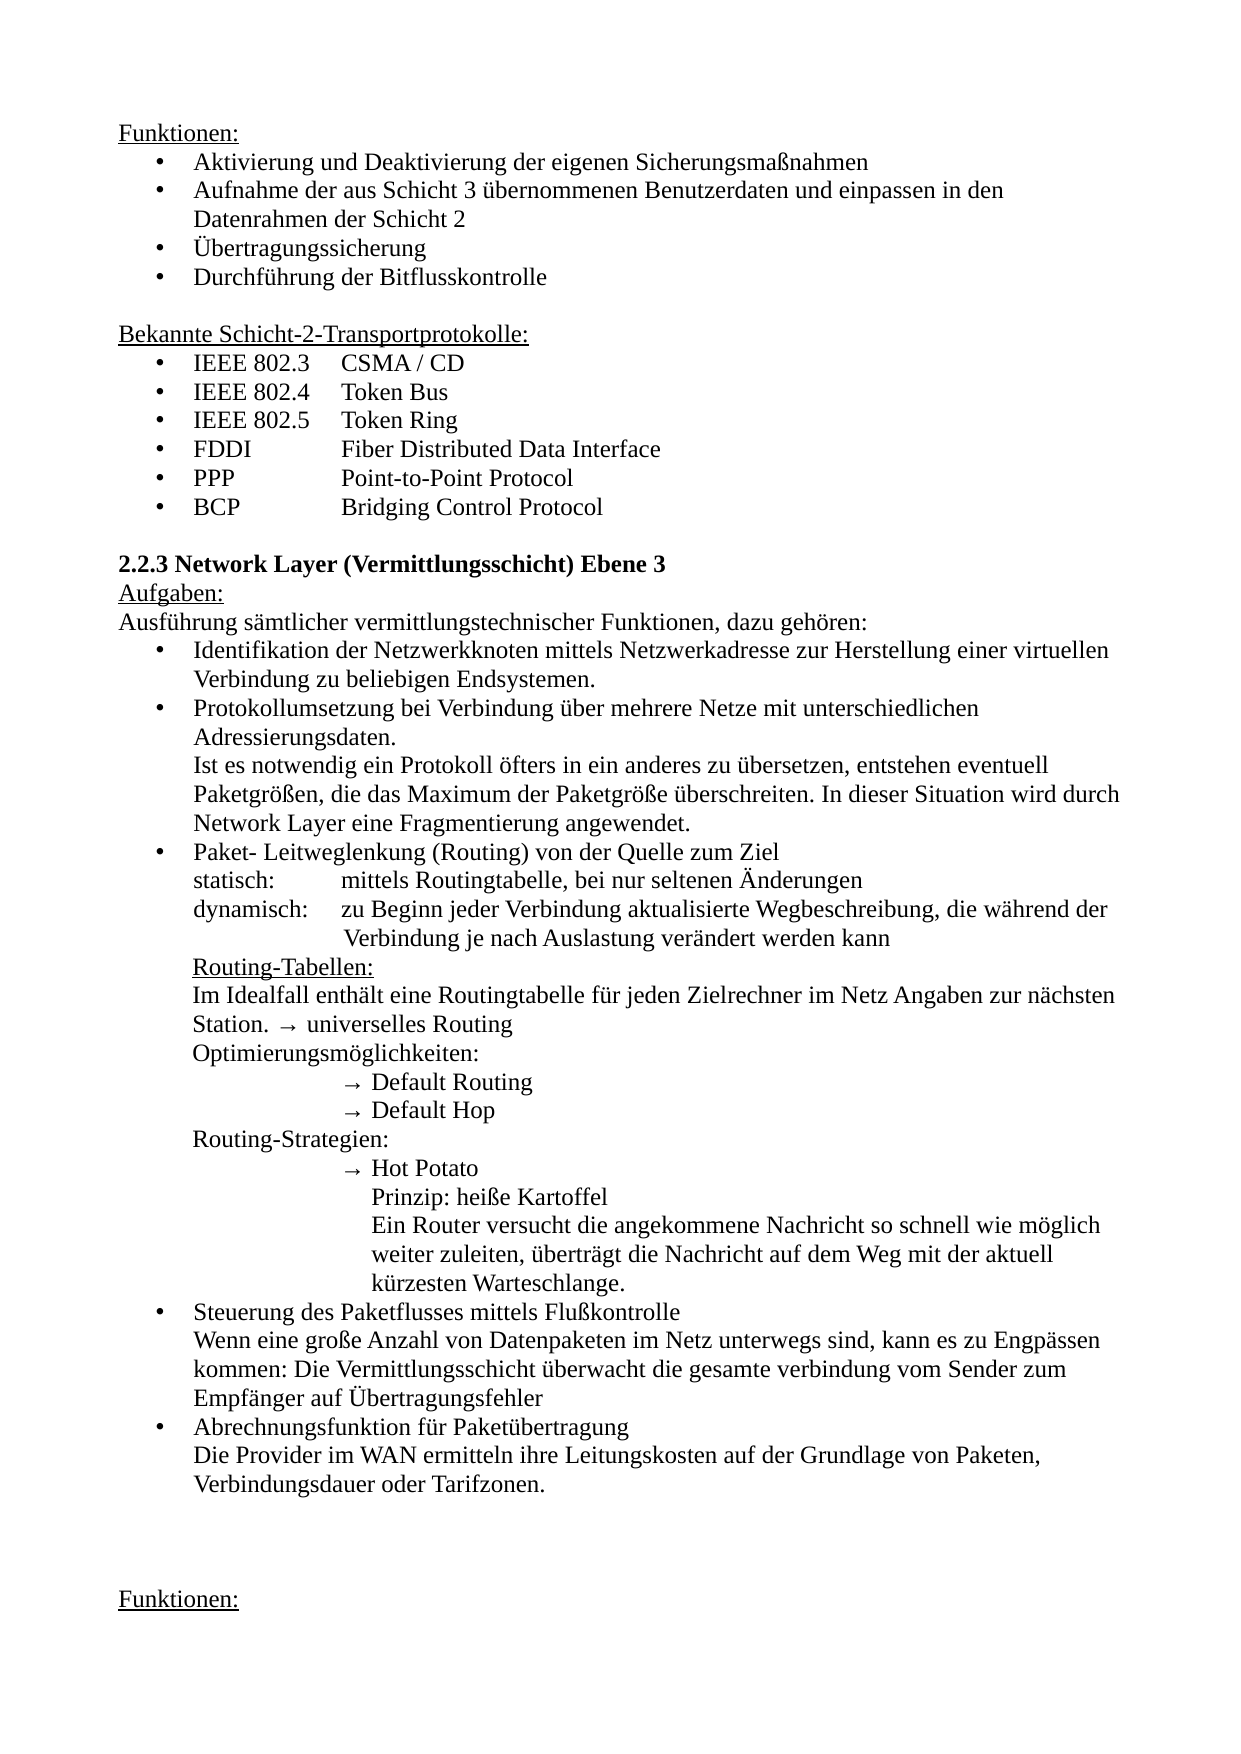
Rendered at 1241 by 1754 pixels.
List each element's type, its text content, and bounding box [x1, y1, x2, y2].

list IEEE 802.4 Token Bus [156, 377, 1122, 406]
list IEEE 802.3 CSMA / CD [156, 348, 1122, 377]
list Übertragungssicherung [156, 233, 1122, 262]
list PPP Point-to-Point Protocol [156, 463, 1122, 492]
list Identifikation der Netzwerkknoten mittels Netzwerkadresse zur Herstellung einer virtuellen Verbindung zu beliebigen Endsystemen. [156, 636, 1122, 693]
text → Default Hop [118, 1096, 1122, 1124]
text Aufgaben: [118, 578, 1122, 607]
list Steuerung des Paketflusses mittels Flußkontrolle [156, 1297, 1122, 1326]
list Ist es notwendig ein Protokoll öfters in ein anderes zu übersetzen, entstehen eventuell Paketgrößen, die das Maximum der Paketgröße überschreiten. In dieser Situation wird durch Network Layer eine Fragmentierung angewendet. [156, 751, 1122, 837]
list Durchführung der Bitflusskontrolle [156, 262, 1122, 291]
text Routing-Tabellen: [118, 952, 1122, 981]
list BCP Bridging Control Protocol [156, 492, 1122, 521]
list Wenn eine große Anzahl von Datenpaketen im Netz unterwegs sind, kann es zu Engpässen kommen: Die Vermittlungsschicht überwacht die gesamte verbindung vom Sender zum Empfänger auf Übertragungsfehler [156, 1326, 1122, 1412]
list FDDI Fiber Distributed Data Interface [156, 434, 1122, 463]
text 2.2.3 Network Layer (Vermittlungsschicht) Ebene 3 [118, 549, 1122, 578]
text → Default Routing [118, 1067, 1122, 1096]
text Im Idealfall enthält eine Routingtabelle für jeden Zielrechner im Netz Angaben zur nächsten Station. → universelles Routing [118, 981, 1122, 1038]
text Prinzip: heiße Kartoffel [118, 1182, 1122, 1211]
list IEEE 802.5 Token Ring [156, 406, 1122, 434]
text Bekannte Schicht-2-Transportprotokolle: [118, 319, 1122, 348]
list Die Provider im WAN ermitteln ihre Leitungskosten auf der Grundlage von Paketen, Verbindungsdauer oder Tarifzonen. [156, 1441, 1122, 1498]
list Verbindung je nach Auslastung verändert werden kann [306, 923, 1122, 952]
list Protokollumsetzung bei Verbindung über mehrere Netze mit unterschiedlichen Adressierungsdaten. [156, 693, 1122, 751]
list dynamisch: zu Beginn jeder Verbindung aktualisierte Wegbeschreibung, die während der [156, 894, 1122, 923]
text Funktionen: [118, 1584, 1122, 1613]
list Paket- Leitweglenkung (Routing) von der Quelle zum Ziel [156, 837, 1122, 866]
text Routing-Strategien: [118, 1124, 1122, 1153]
text Ein Router versucht die angekommene Nachricht so schnell wie möglich weiter zuleiten, überträgt die Nachricht auf dem Weg mit der aktuell kürzesten Warteschlange. [118, 1211, 1122, 1297]
text Optimierungsmöglichkeiten: [118, 1038, 1122, 1067]
text Funktionen: [118, 118, 1122, 147]
list Aufnahme der aus Schicht 3 übernommenen Benutzerdaten und einpassen in den Datenrahmen der Schicht 2 [156, 176, 1122, 233]
text → Hot Potato [118, 1153, 1122, 1182]
list statisch: mittels Routingtabelle, bei nur seltenen Änderungen [156, 866, 1122, 894]
list Aktivierung und Deaktivierung der eigenen Sicherungsmaßnahmen [156, 147, 1122, 176]
text Ausführung sämtlicher vermittlungstechnischer Funktionen, dazu gehören: [118, 607, 1122, 636]
list Abrechnungsfunktion für Paketübertragung [156, 1412, 1122, 1441]
